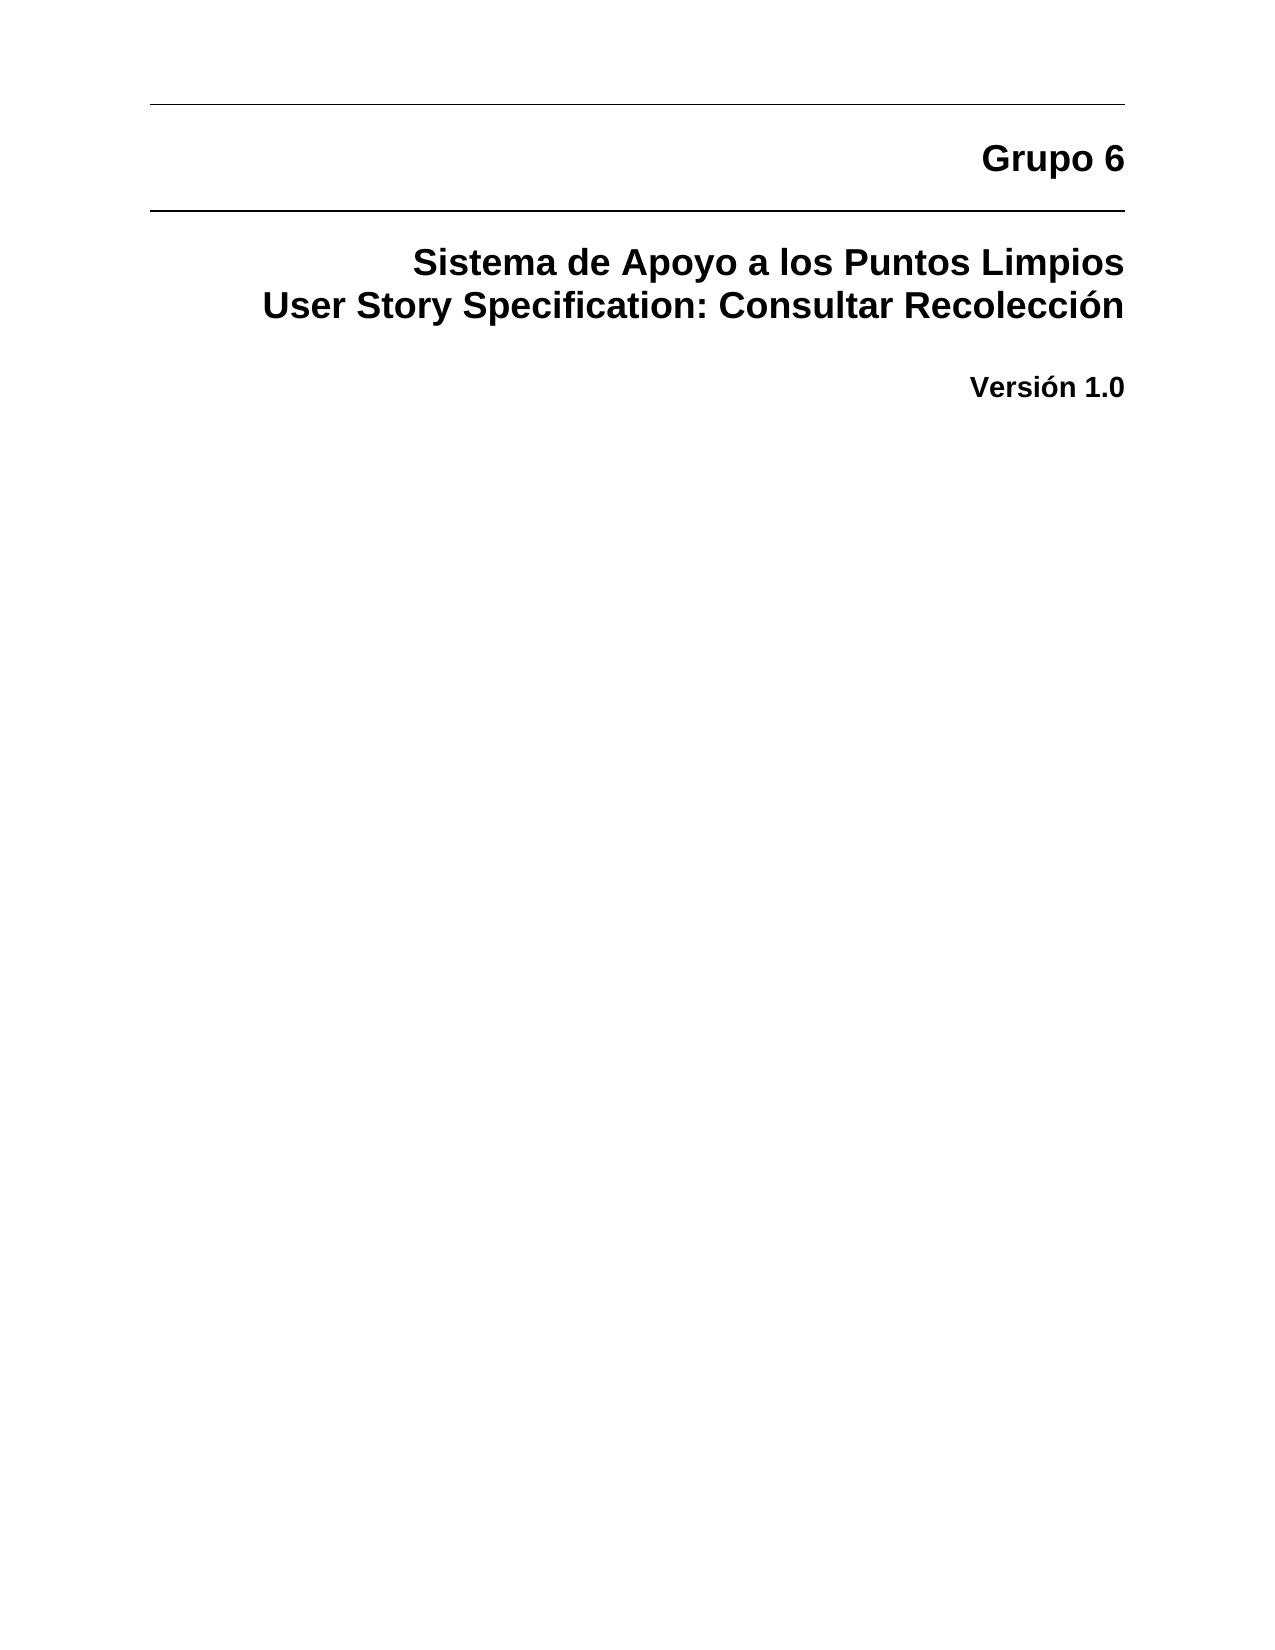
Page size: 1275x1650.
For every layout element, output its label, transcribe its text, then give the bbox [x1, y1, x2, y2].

subtitle Versión 1.0 [150, 370, 1125, 403]
subtitle Sistema de Apoyo a los Puntos Limpios [150, 240, 1125, 283]
subtitle User Story Specification: Consultar Recolección [150, 283, 1125, 327]
